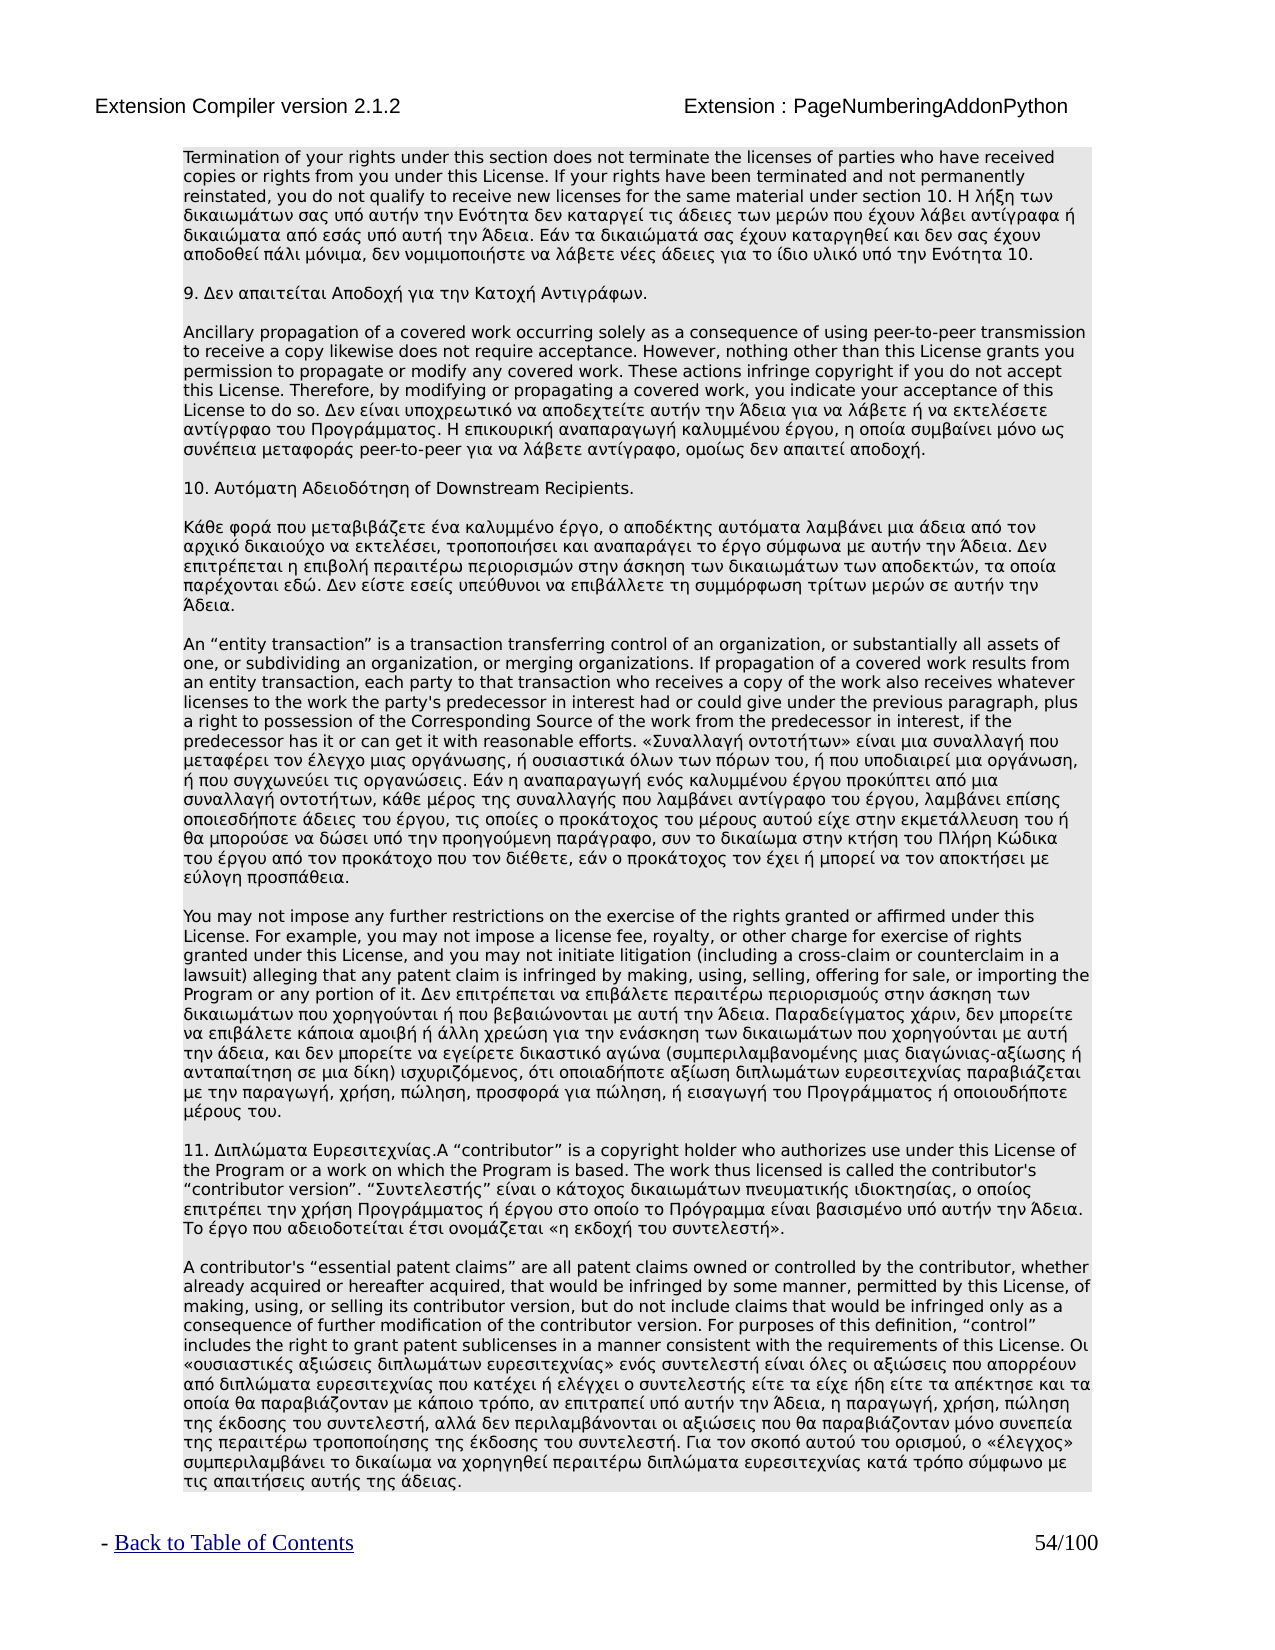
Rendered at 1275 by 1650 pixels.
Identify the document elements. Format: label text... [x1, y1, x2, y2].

text Termination of your rights under this section does not terminate the licenses of parties who have received copies or rights from you under this License. If your rights have been terminated and not permanently reinstated, you do not qualify to receive new licenses for the same material under section 10. Η λήξη των δικαιωμάτων σας υπό αυτήν την Ενότητα δεν καταργεί τις άδειες των μερών που έχουν λάβει αντίγραφα ή δικαιώματα από εσάς υπό αυτή την Άδεια. Εάν τα δικαιώματά σας έχουν καταργηθεί και δεν σας έχουν αποδοθεί πάλι μόνιμα, δεν νομιμοποιήστε να λάβετε νέες άδειες για το ίδιο υλικό υπό την Ενότητα 10. [183, 147, 1092, 264]
text You may not impose any further restrictions on the exercise of the rights granted or affirmed under this License. For example, you may not impose a license fee, royalty, or other charge for exercise of rights granted under this License, and you may not initiate litigation (including a cross-claim or counterclaim in a lawsuit) alleging that any patent claim is infringed by making, using, selling, offering for sale, or importing the Program or any portion of it. Δεν επιτρέπεται να επιβάλετε περαιτέρω περιορισμούς στην άσκηση των δικαιωμάτων που χορηγούνται ή που βεβαιώνονται με αυτή την Άδεια. Παραδείγματος χάριν, δεν μπορείτε να επιβάλετε κάποια αμοιβή ή άλλη χρεώση για την ενάσκηση των δικαιωμάτων που χορηγούνται με αυτή την άδεια, και δεν μπορείτε να εγείρετε δικαστικό αγώνα (συμπεριλαμβανομένης μιας διαγώνιας-αξίωσης ή ανταπαίτηση σε μια δίκη) ισχυριζόμενος, ότι οποιαδήποτε αξίωση διπλωμάτων ευρεσιτεχνίας παραβιάζεται με την παραγωγή, χρήση, πώληση, προσφορά για πώληση, ή εισαγωγή του Προγράμματος ή οποιουδήποτε μέρους του. [183, 907, 1092, 1121]
text 9. Δεν απαιτείται Αποδοχή για την Κατοχή Αντιγράφων. [183, 284, 1092, 303]
text 10. Αυτόματη Αδειοδότηση of Downstream Recipients. [183, 479, 1092, 498]
text Κάθε φορά που μεταβιβάζετε ένα καλυμμένο έργο, ο αποδέκτης αυτόματα λαμβάνει μια άδεια από τον αρχικό δικαιούχο να εκτελέσει, τροποποιήσει και αναπαράγει το έργο σύμφωνα με αυτήν την Άδεια. Δεν επιτρέπεται η επιβολή περαιτέρω περιορισμών στην άσκηση των δικαιωμάτων των αποδεκτών, τα οποία παρέχονται εδώ. Δεν είστε εσείς υπεύθυνοι να επιβάλλετε τη συμμόρφωση τρίτων μερών σε αυτήν την Άδεια. [183, 518, 1092, 615]
text An “entity transaction” is a transaction transferring control of an organization, or substantially all assets of one, or subdividing an organization, or merging organizations. If propagation of a covered work results from an entity transaction, each party to that transaction who receives a copy of the work also receives whatever licenses to the work the party's predecessor in interest had or could give under the previous paragraph, plus a right to possession of the Corresponding Source of the work from the predecessor in interest, if the predecessor has it or can get it with reasonable efforts. «Συναλλαγή οντοτήτων» είναι μια συναλλαγή που μεταφέρει τον έλεγχο μιας οργάνωσης, ή ουσιαστικά όλων των πόρων του, ή που υποδιαιρεί μια οργάνωση, ή που συγχωνεύει τις οργανώσεις. Εάν η αναπαραγωγή ενός καλυμμένου έργου προκύπτει από μια συναλλαγή οντοτήτων, κάθε μέρος της συναλλαγής που λαμβάνει αντίγραφο του έργου, λαμβάνει επίσης οποιεσδήποτε άδειες του έργου, τις οποίες ο προκάτοχος του μέρους αυτού είχε στην εκμετάλλευση του ή θα μπορούσε να δώσει υπό την προηγούμενη παράγραφο, συν το δικαίωμα στην κτήση του Πλήρη Κώδικα του έργου από τον προκάτοχο που τον διέθετε, εάν ο προκάτοχος τον έχει ή μπορεί να τον αποκτήσει με εύλογη προσπάθεια. [183, 634, 1092, 888]
text 11. Διπλώματα Ευρεσιτεχνίας. A “contributor” is a copyright holder who authorizes use under this License of the Program or a work on which the Program is based. The work thus licensed is called the contributor's “contributor version”. “Συντελεστής” είναι ο κάτοχος δικαιωμάτων πνευματικής ιδιοκτησίας, ο οποίος επιτρέπει την χρήση Προγράμματος ή έργου στο οποίο το Πρόγραμμα είναι βασισμένο υπό αυτήν την Άδεια. Το έργο που αδειοδοτείται έτσι ονομάζεται «η εκδοχή του συντελεστή». [183, 1141, 1092, 1238]
text Ancillary propagation of a covered work occurring solely as a consequence of using peer-to-peer transmission to receive a copy likewise does not require acceptance. However, nothing other than this License grants you permission to propagate or modify any covered work. These actions infringe copyright if you do not accept this License. Therefore, by modifying or propagating a covered work, you indicate your acceptance of this License to do so. Δεν είναι υποχρεωτικό να αποδεχτείτε αυτήν την Άδεια για να λάβετε ή να εκτελέσετε αντίγρφαο του Προγράμματος. Η επικουρική αναπαραγωγή καλυμμένου έργου, η οποία συμβαίνει μόνο ως συνέπεια μεταφοράς peer-to-peer για να λάβετε αντίγραφο, ομοίως δεν απαιτεί αποδοχή. [183, 323, 1092, 459]
text A contributor's “essential patent claims” are all patent claims owned or controlled by the contributor, whether already acquired or hereafter acquired, that would be infringed by some manner, permitted by this License, of making, using, or selling its contributor version, but do not include claims that would be infringed only as a consequence of further modification of the contributor version. For purposes of this definition, “control” includes the right to grant patent sublicenses in a manner consistent with the requirements of this License. Οι «ουσιαστικές αξιώσεις διπλωμάτων ευρεσιτεχνίας» ενός συντελεστή είναι όλες οι αξιώσεις που απορρέουν από διπλώματα ευρεσιτεχνίας που κατέχει ή ελέγχει ο συντελεστής είτε τα είχε ήδη είτε τα απέκτησε και τα οποία θα παραβιάζονταν με κάποιο τρόπο, αν επιτραπεί υπό αυτήν την Άδεια, η παραγωγή, χρήση, πώληση της έκδοσης του συντελεστή, αλλά δεν περιλαμβάνονται οι αξιώσεις που θα παραβιάζονταν μόνο συνεπεία της περαιτέρω τροποποίησης της έκδοσης του συντελεστή. Για τον σκοπό αυτού του ορισμού, ο «έλεγχος» συμπεριλαμβάνει το δικαίωμα να χορηγηθεί περαιτέρω διπλώματα ευρεσιτεχνίας κατά τρόπο σύμφωνο με τις απαιτήσεις αυτής της άδειας. [183, 1258, 1092, 1492]
